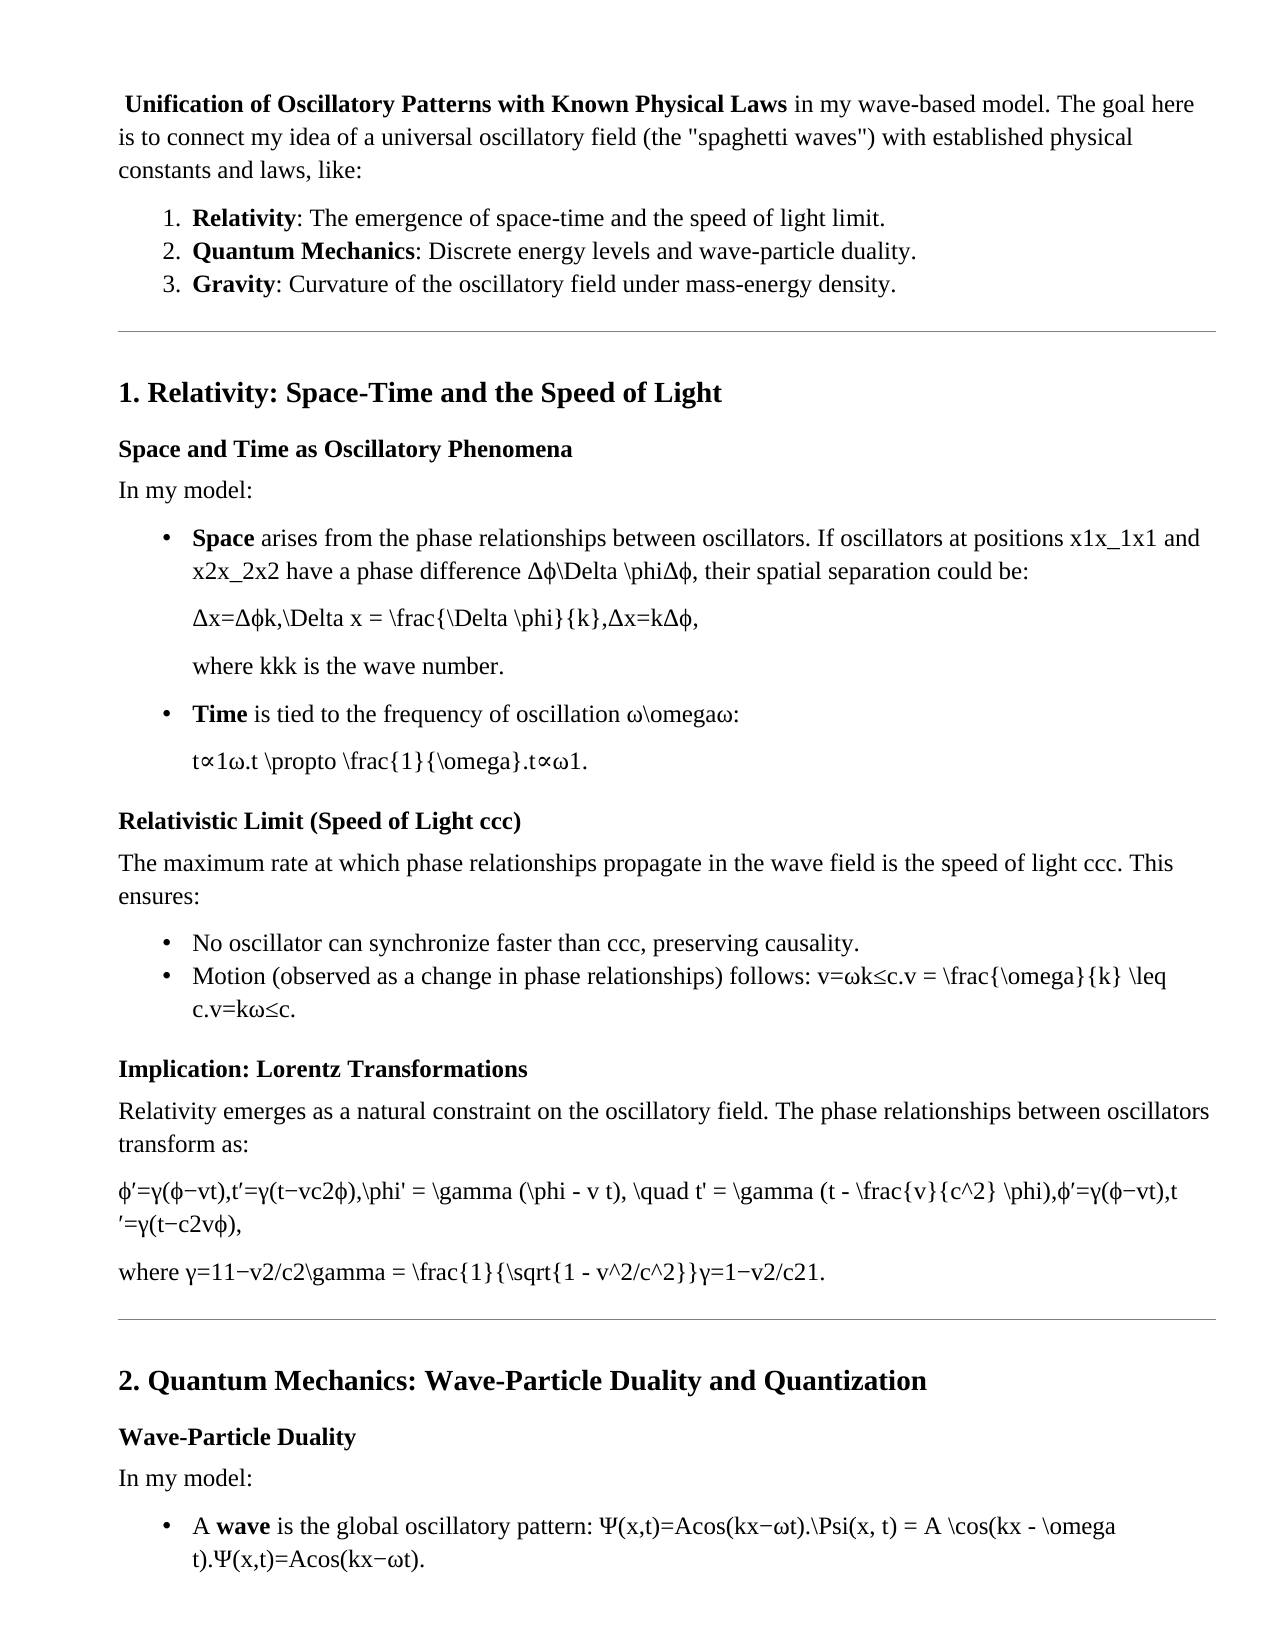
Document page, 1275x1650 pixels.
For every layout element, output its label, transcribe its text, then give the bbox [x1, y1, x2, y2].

list No oscillator can synchronize faster than ccc, preserving causality. [162, 928, 1216, 957]
list Motion (observed as a change in phase relationships) follows: v=ωk≤c.v = \frac{\omega}{k} \leq c.v=kω​≤c. [162, 961, 1216, 1023]
list Quantum Mechanics: Discrete energy levels and wave-particle duality. [162, 236, 1216, 265]
list Δx=Δϕk,\Delta x = \frac{\Delta \phi}{k},Δx=kΔϕ​, [162, 603, 1216, 632]
text where γ=11−v2/c2\gamma = \frac{1}{\sqrt{1 - v^2/c^2}}γ=1−v2/c2​1​. [118, 1257, 1216, 1286]
list t∝1ω.t \propto \frac{1}{\omega}.t∝ω1​. [162, 746, 1216, 775]
text The maximum rate at which phase relationships propagate in the wave field is the speed of light ccc. This ensures: [118, 848, 1216, 909]
list Relativity: The emergence of space-time and the speed of light limit. [162, 203, 1216, 232]
subtitle Relativistic Limit (Speed of Light ccc) [118, 806, 1216, 835]
text Unification of Oscillatory Patterns with Known Physical Laws in my wave-based model. The goal here is to connect my idea of a universal oscillatory field (the "spaghetti waves") with established physical constants and laws, like: [118, 89, 1216, 184]
subtitle 2. Quantum Mechanics: Wave-Particle Duality and Quantization [118, 1363, 1216, 1397]
list Time is tied to the frequency of oscillation ω\omegaω: [162, 699, 1216, 727]
list Gravity: Curvature of the oscillatory field under mass-energy density. [162, 269, 1216, 298]
list A wave is the global oscillatory pattern: Ψ(x,t)=Acos⁡(kx−ωt).\Psi(x, t) = A \cos(kx - \omega t).Ψ(x,t)=Acos(kx−ωt). [162, 1511, 1216, 1573]
text In my model: [118, 1463, 1216, 1492]
text Relativity emerges as a natural constraint on the oscillatory field. The phase relationships between oscillators transform as: [118, 1096, 1216, 1157]
text ϕ′=γ(ϕ−vt),t′=γ(t−vc2ϕ),\phi' = \gamma (\phi - v t), \quad t' = \gamma (t - \frac{v}{c^2} \phi),ϕ′=γ(ϕ−vt),t′=γ(t−c2v​ϕ), [118, 1176, 1216, 1238]
list Space arises from the phase relationships between oscillators. If oscillators at positions x1x_1x1​ and x2x_2x2​ have a phase difference Δϕ\Delta \phiΔϕ, their spatial separation could be: [162, 523, 1216, 585]
subtitle 1. Relativity: Space-Time and the Speed of Light [118, 376, 1216, 409]
subtitle Space and Time as Oscillatory Phenomena [118, 434, 1216, 463]
list where kkk is the wave number. [162, 651, 1216, 680]
subtitle Wave-Particle Duality [118, 1422, 1216, 1451]
text In my model: [118, 475, 1216, 504]
subtitle Implication: Lorentz Transformations [118, 1054, 1216, 1083]
